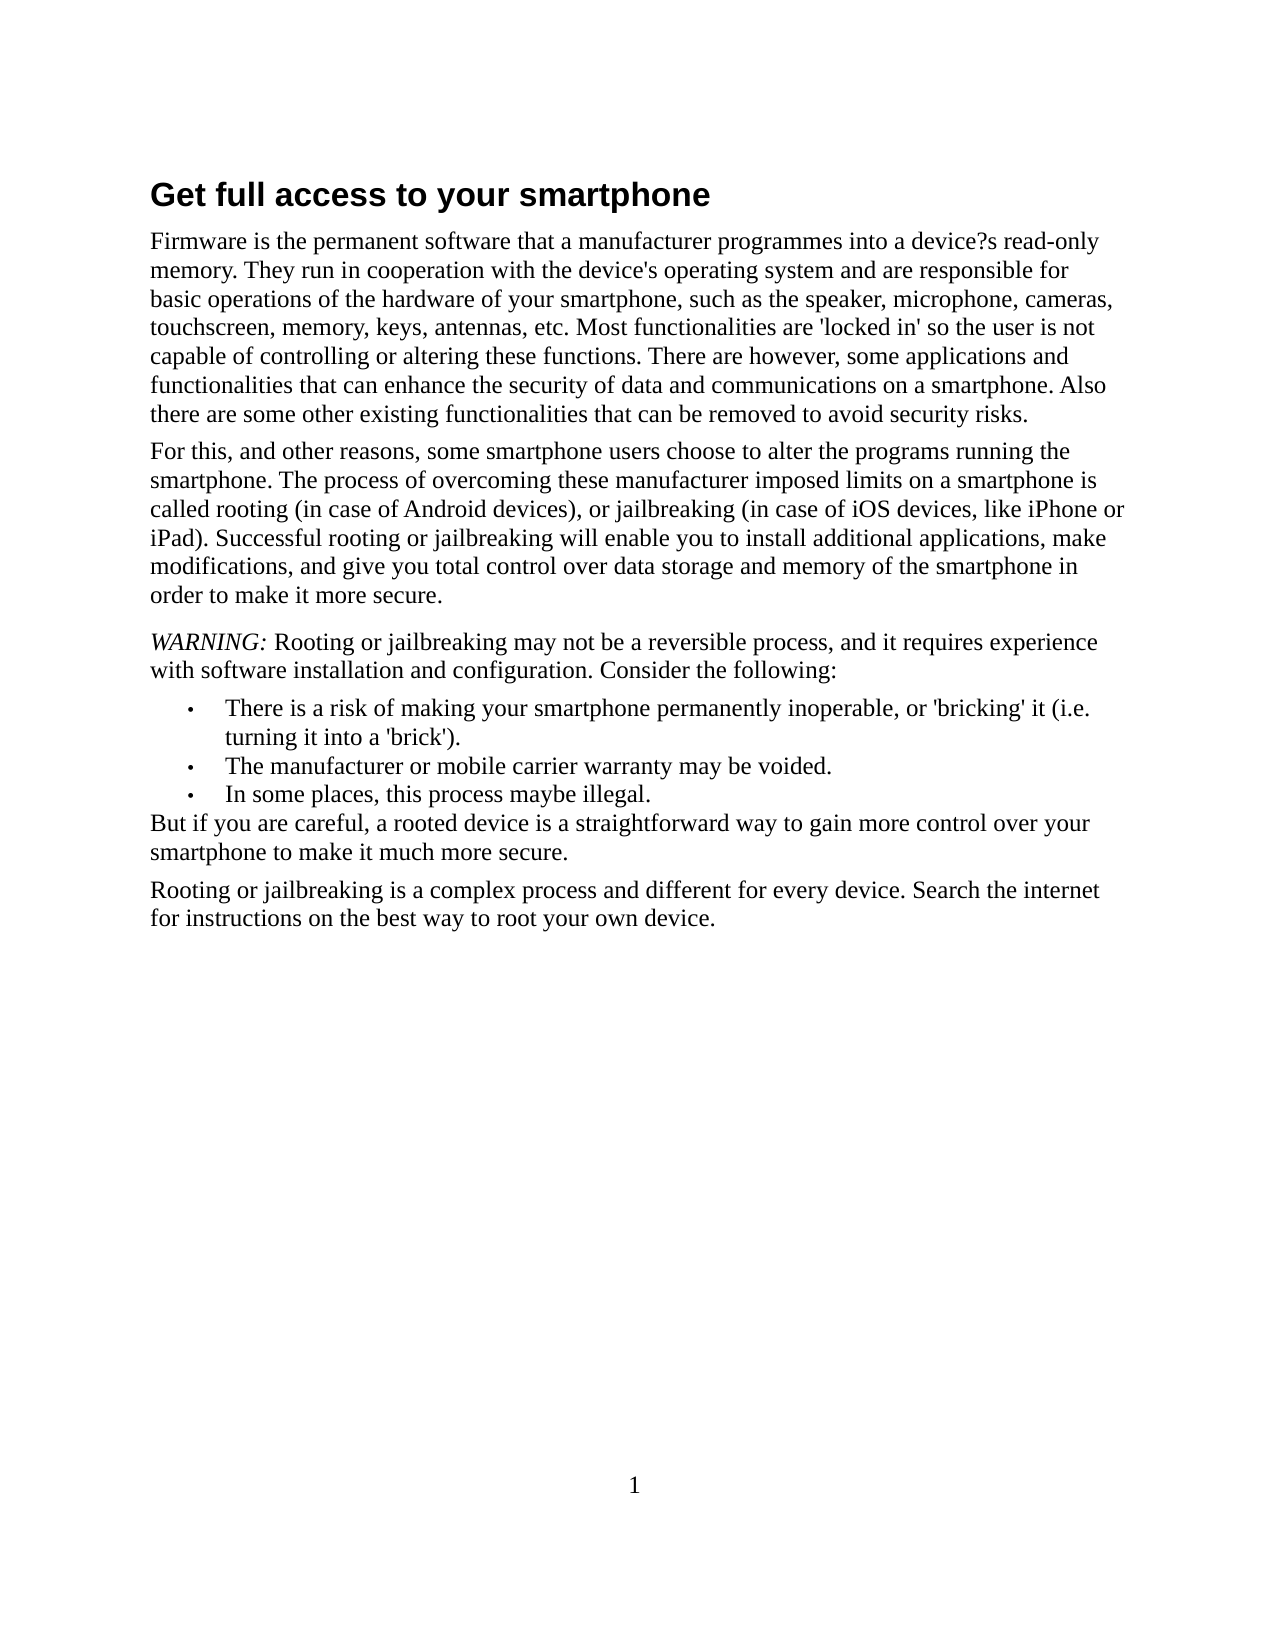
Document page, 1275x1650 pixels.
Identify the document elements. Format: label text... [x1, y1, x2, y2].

text Firmware is the permanent software that a manufacturer programmes into a device?s read-only memory. They run in cooperation with the device's operating system and are responsible for basic operations of the hardware of your smartphone, such as the speaker, microphone, cameras, touchscreen, memory, keys, antennas, etc. Most functionalities are 'locked in' so the user is not capable of controlling or altering these functions. There are however, some applications and functionalities that can enhance the security of data and communications on a smartphone. Also there are some other existing functionalities that can be removed to avoid security risks. [150, 226, 1125, 427]
list In some places, this process maybe illegal. [187, 779, 1125, 808]
list There is a risk of making your smartphone permanently inoperable, or 'bricking' it (i.e. turning it into a 'brick'). [187, 693, 1125, 751]
text Rooting or jailbreaking is a complex process and different for every device. Search the internet for instructions on the best way to root your own device. [150, 875, 1125, 932]
text But if you are careful, a rooted device is a straightforward way to gain more control over your smartphone to make it much more secure. [150, 808, 1125, 866]
subtitle Get full access to your smartphone [150, 175, 1125, 214]
text WARNING: Rooting or jailbreaking may not be a reversible process, and it requires experience with software installation and configuration. Consider the following: [150, 627, 1125, 684]
text For this, and other reasons, some smartphone users choose to alter the programs running the smartphone. The process of overcoming these manufacturer imposed limits on a smartphone is called rooting (in case of Android devices), or jailbreaking (in case of iOS devices, like iPhone or iPad). Successful rooting or jailbreaking will enable you to install additional applications, make modifications, and give you total control over data storage and memory of the smartphone in order to make it more secure. [150, 436, 1125, 609]
list The manufacturer or mobile carrier warranty may be voided. [187, 751, 1125, 779]
